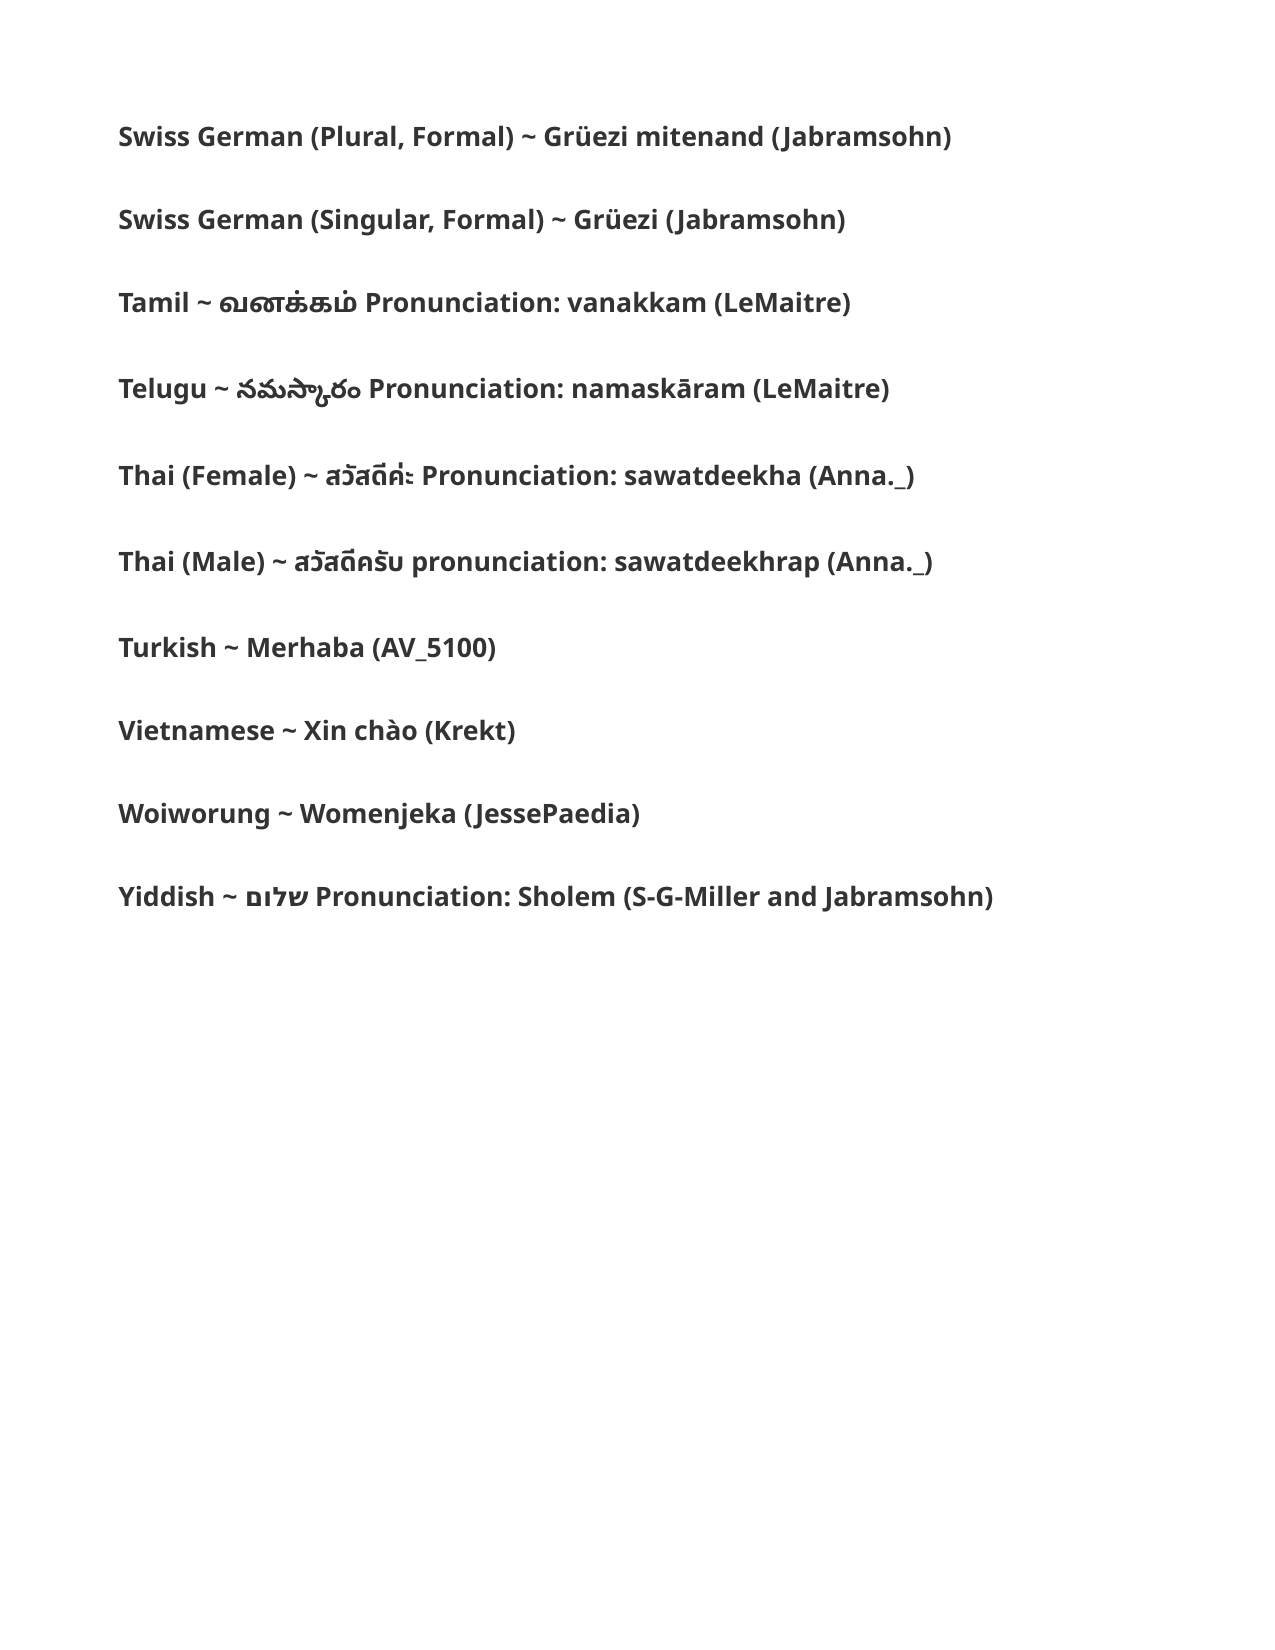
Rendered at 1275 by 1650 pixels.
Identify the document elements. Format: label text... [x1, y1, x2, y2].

text Woiworung ~ Womenjeka (JessePaedia) [118, 795, 1157, 831]
text Telugu ~ నమస్కారం Pronunciation: namaskāram (LeMaitre) [118, 370, 1157, 409]
text Swiss German (Plural, Formal) ~ Grüezi mitenand (Jabramsohn) [118, 118, 1157, 154]
text Swiss German (Singular, Formal) ~ Grüezi (Jabramsohn) [118, 201, 1157, 237]
text Turkish ~ Merhaba (AV_5100) [118, 629, 1157, 665]
text Yiddish ~ שלום Pronunciation: Sholem (S-G-Miller and Jabramsohn) [118, 878, 1157, 917]
text Thai (Male) ~ สวัสดีครับ pronunciation: sawatdeekhrap (Anna._) [118, 543, 1157, 582]
text Vietnamese ~ Xin chào (Krekt) [118, 712, 1157, 748]
text Tamil ~ வனக்கம் Pronunciation: vanakkam (LeMaitre) [118, 284, 1157, 323]
text Thai (Female) ~ สวัสดีค่ะ Pronunciation: sawatdeekha (Anna._) [118, 456, 1157, 496]
